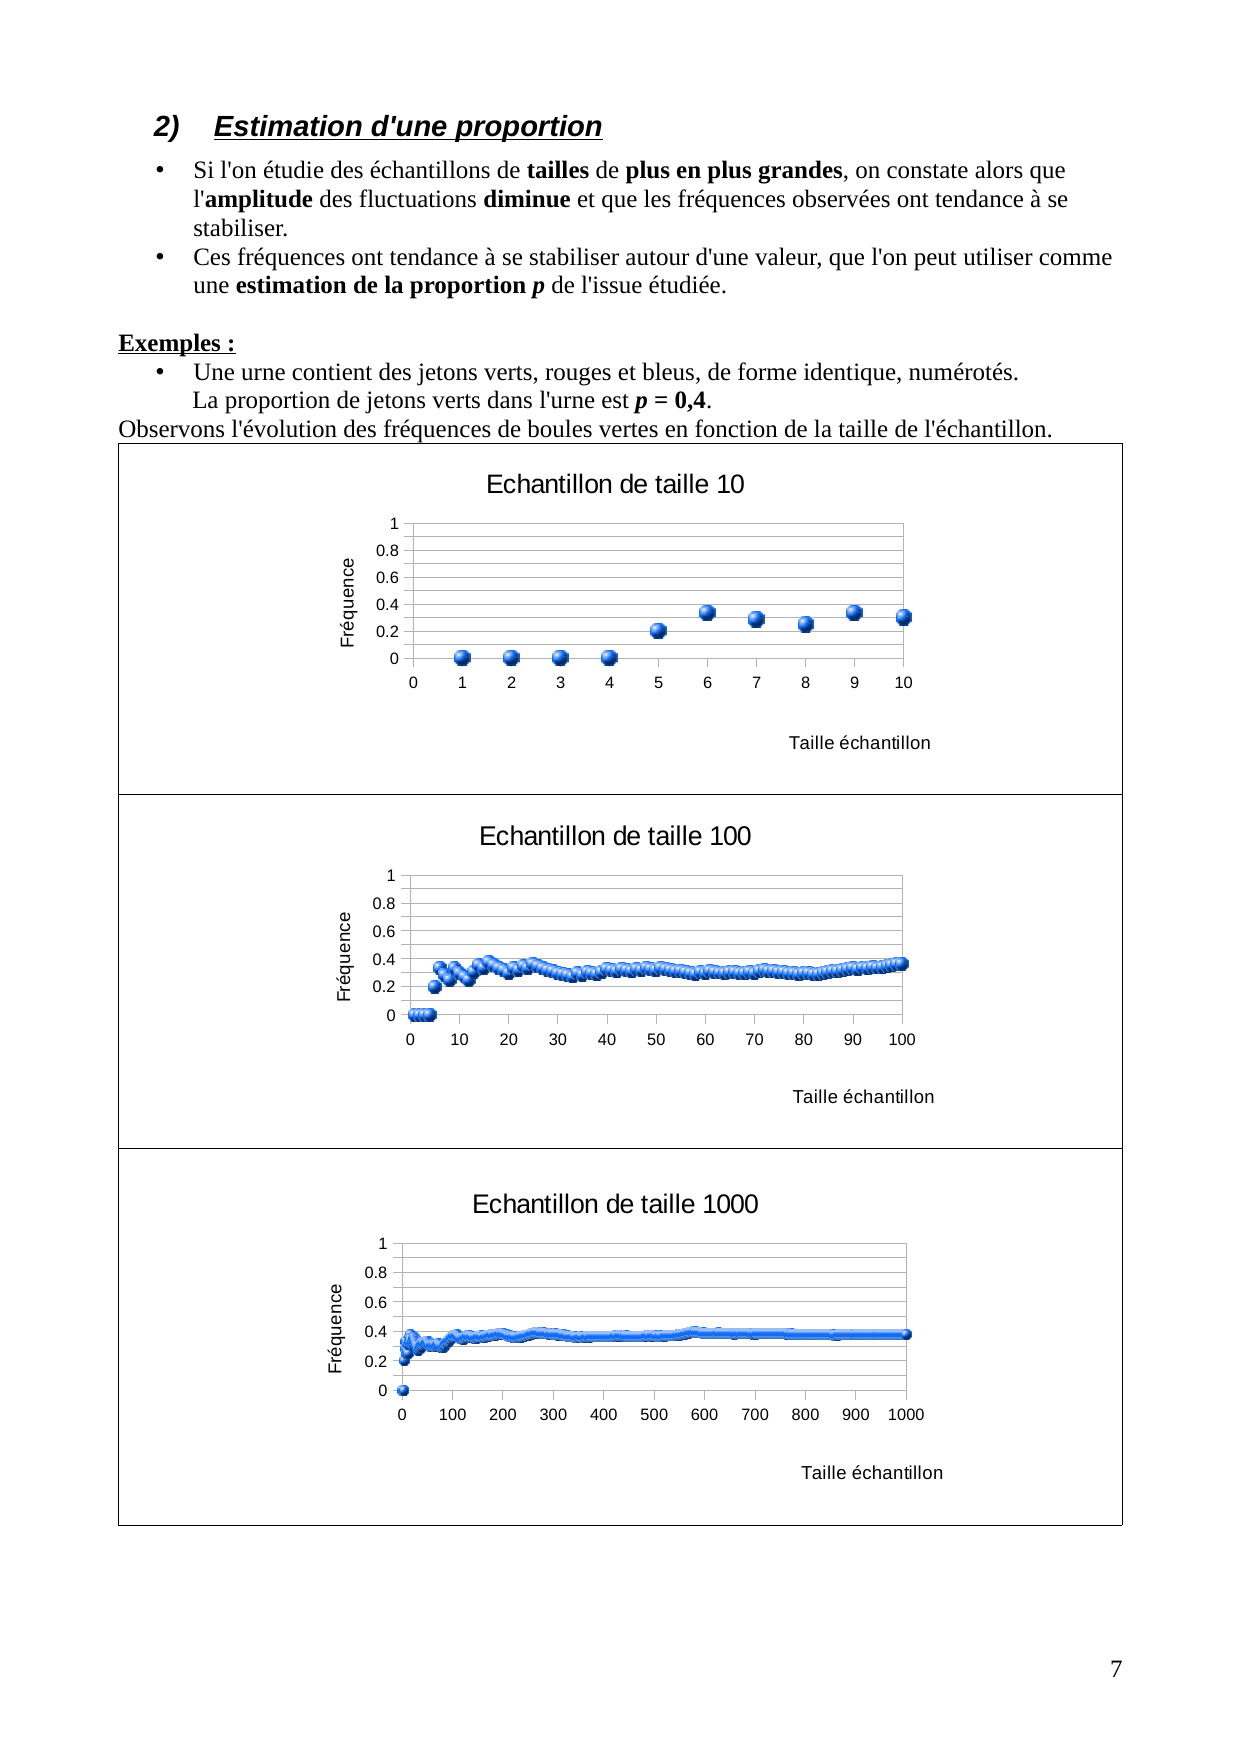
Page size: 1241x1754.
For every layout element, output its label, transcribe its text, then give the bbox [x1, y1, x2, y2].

subtitle Estimation d'une proportion [153, 109, 1122, 143]
table_cell [119, 795, 1122, 1148]
text La proportion de jetons verts dans l'urne est p = 0,4. [118, 385, 1122, 414]
table_cell [119, 1149, 1122, 1525]
text Observons l'évolution des fréquences de boules vertes en fonction de la taille de l'échantillon. [118, 414, 1122, 443]
table_header [119, 444, 1122, 794]
list Si l'on étudie des échantillons de tailles de plus en plus grandes, on constate alors que l'amplitude des fluctuations diminue et que les fréquences observées ont tendance à se stabiliser. [156, 155, 1122, 242]
list Ces fréquences ont tendance à se stabiliser autour d'une valeur, que l'on peut utiliser comme une estimation de la proportion p de l'issue étudiée. [156, 242, 1122, 299]
list Une urne contient des jetons verts, rouges et bleus, de forme identique, numérotés. [156, 357, 1122, 385]
text Exemples : [118, 328, 1122, 357]
